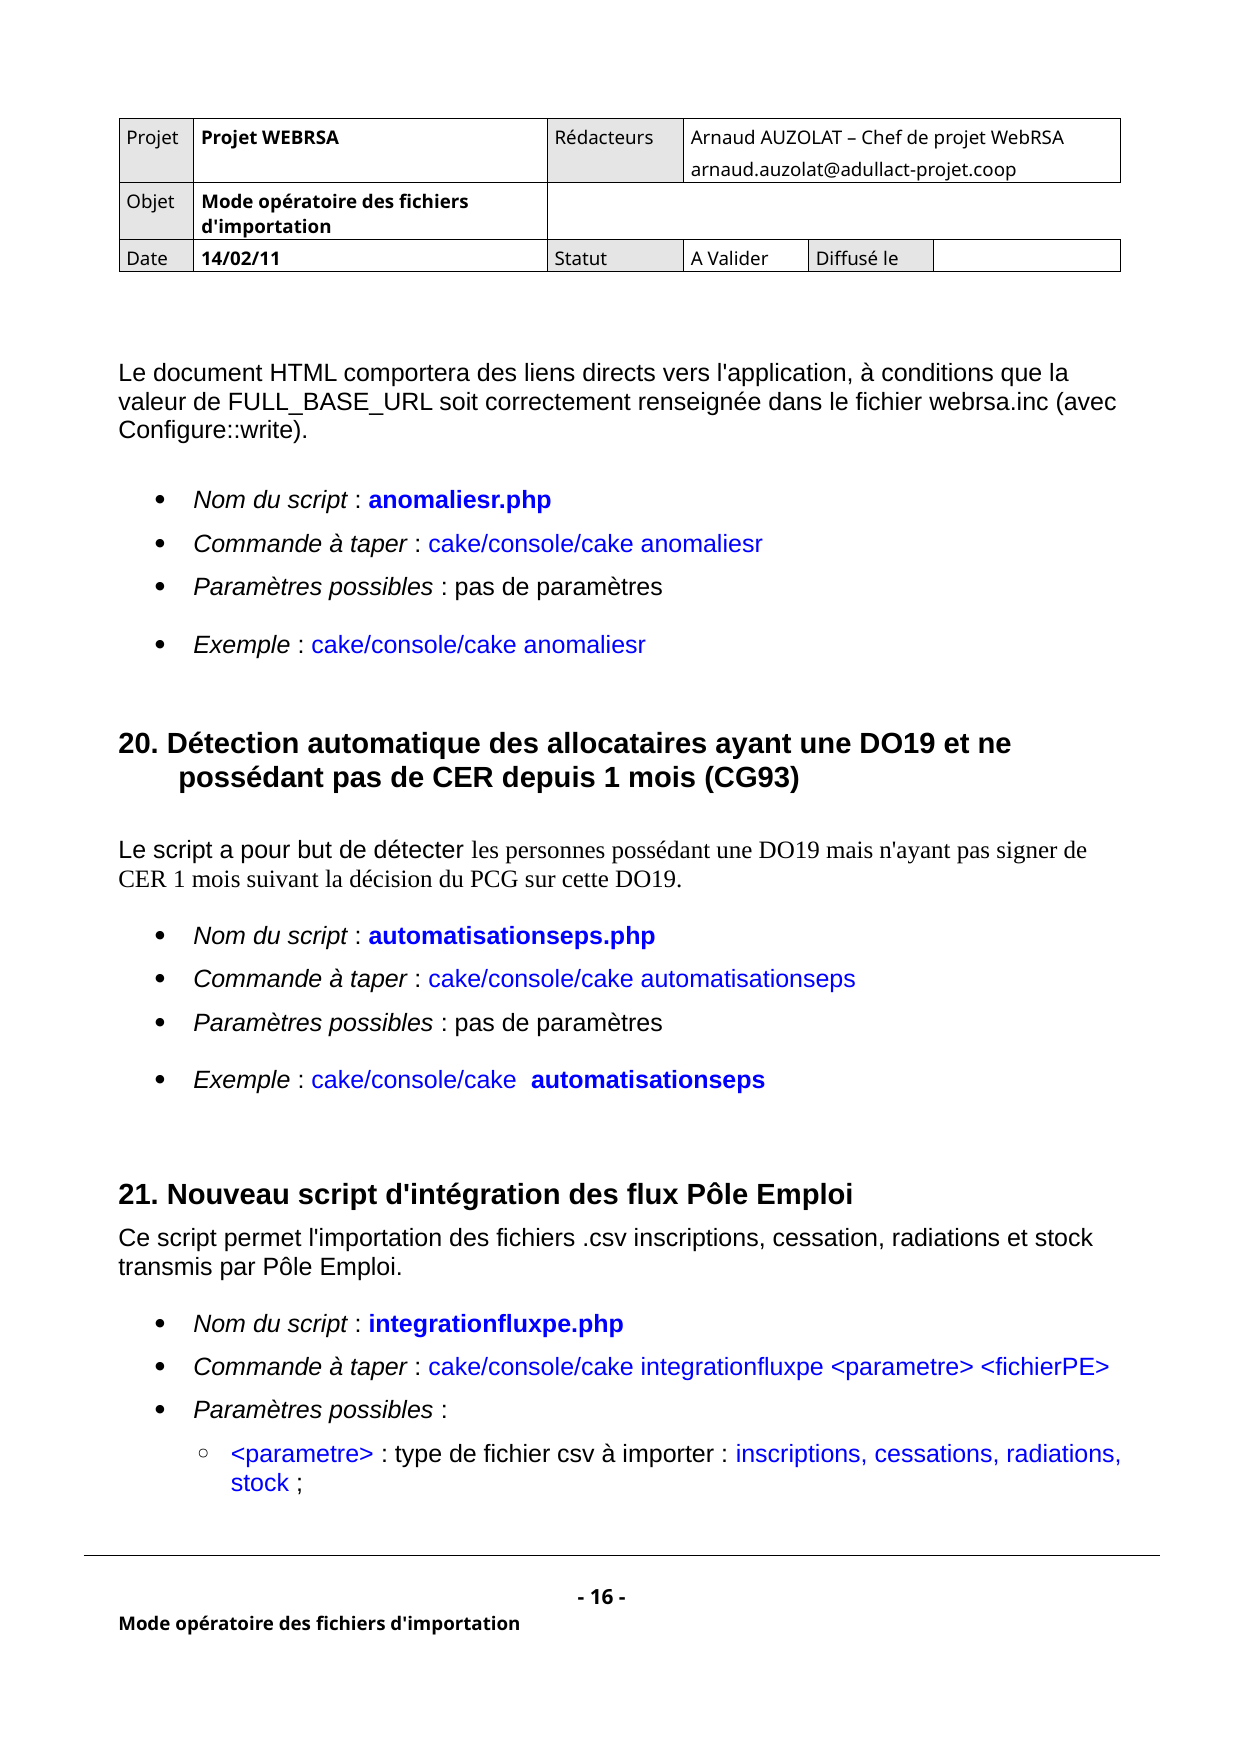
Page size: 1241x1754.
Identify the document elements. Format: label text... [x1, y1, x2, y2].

text Le script a pour but de détecter les personnes possédant une DO19 mais n'ayant pas signer de CER 1 mois suivant la décision du PCG sur cette DO19. [118, 835, 1122, 892]
list Nom du script : anomaliesr.php [156, 486, 1122, 514]
list Commande à taper : cake/console/cake anomaliesr [156, 529, 1122, 558]
list Exemple : cake/console/cake automatisationseps [156, 1065, 1122, 1094]
text Le document HTML comportera des liens directs vers l'application, à conditions que la valeur de FULL_BASE_URL soit correctement renseignée dans le fichier webrsa.inc (avec Configure::write). [118, 358, 1122, 444]
subtitle 21. Nouveau script d'intégration des flux Pôle Emploi [118, 1177, 1122, 1210]
list Exemple : cake/console/cake anomaliesr [156, 629, 1122, 658]
list Paramètres possibles : [156, 1395, 1122, 1424]
list Commande à taper : cake/console/cake integrationfluxpe <parametre> <fichierPE> [156, 1352, 1122, 1381]
list Nom du script : integrationfluxpe.php [156, 1309, 1122, 1338]
list Commande à taper : cake/console/cake automatisationseps [156, 964, 1122, 993]
list Paramètres possibles : pas de paramètres [156, 1008, 1122, 1037]
subtitle 20. Détection automatique des allocataires ayant une DO19 et ne possédant pas de CER depuis 1 mois (CG93) [118, 727, 1122, 794]
list Nom du script : automatisationseps.php [156, 921, 1122, 950]
list Paramètres possibles : pas de paramètres [156, 572, 1122, 601]
list <parametre> : type de fichier csv à importer : inscriptions, cessations, radiations, stock ; [193, 1439, 1122, 1496]
text Ce script permet l'importation des fichiers .csv inscriptions, cessation, radiations et stock transmis par Pôle Emploi. [118, 1223, 1122, 1280]
